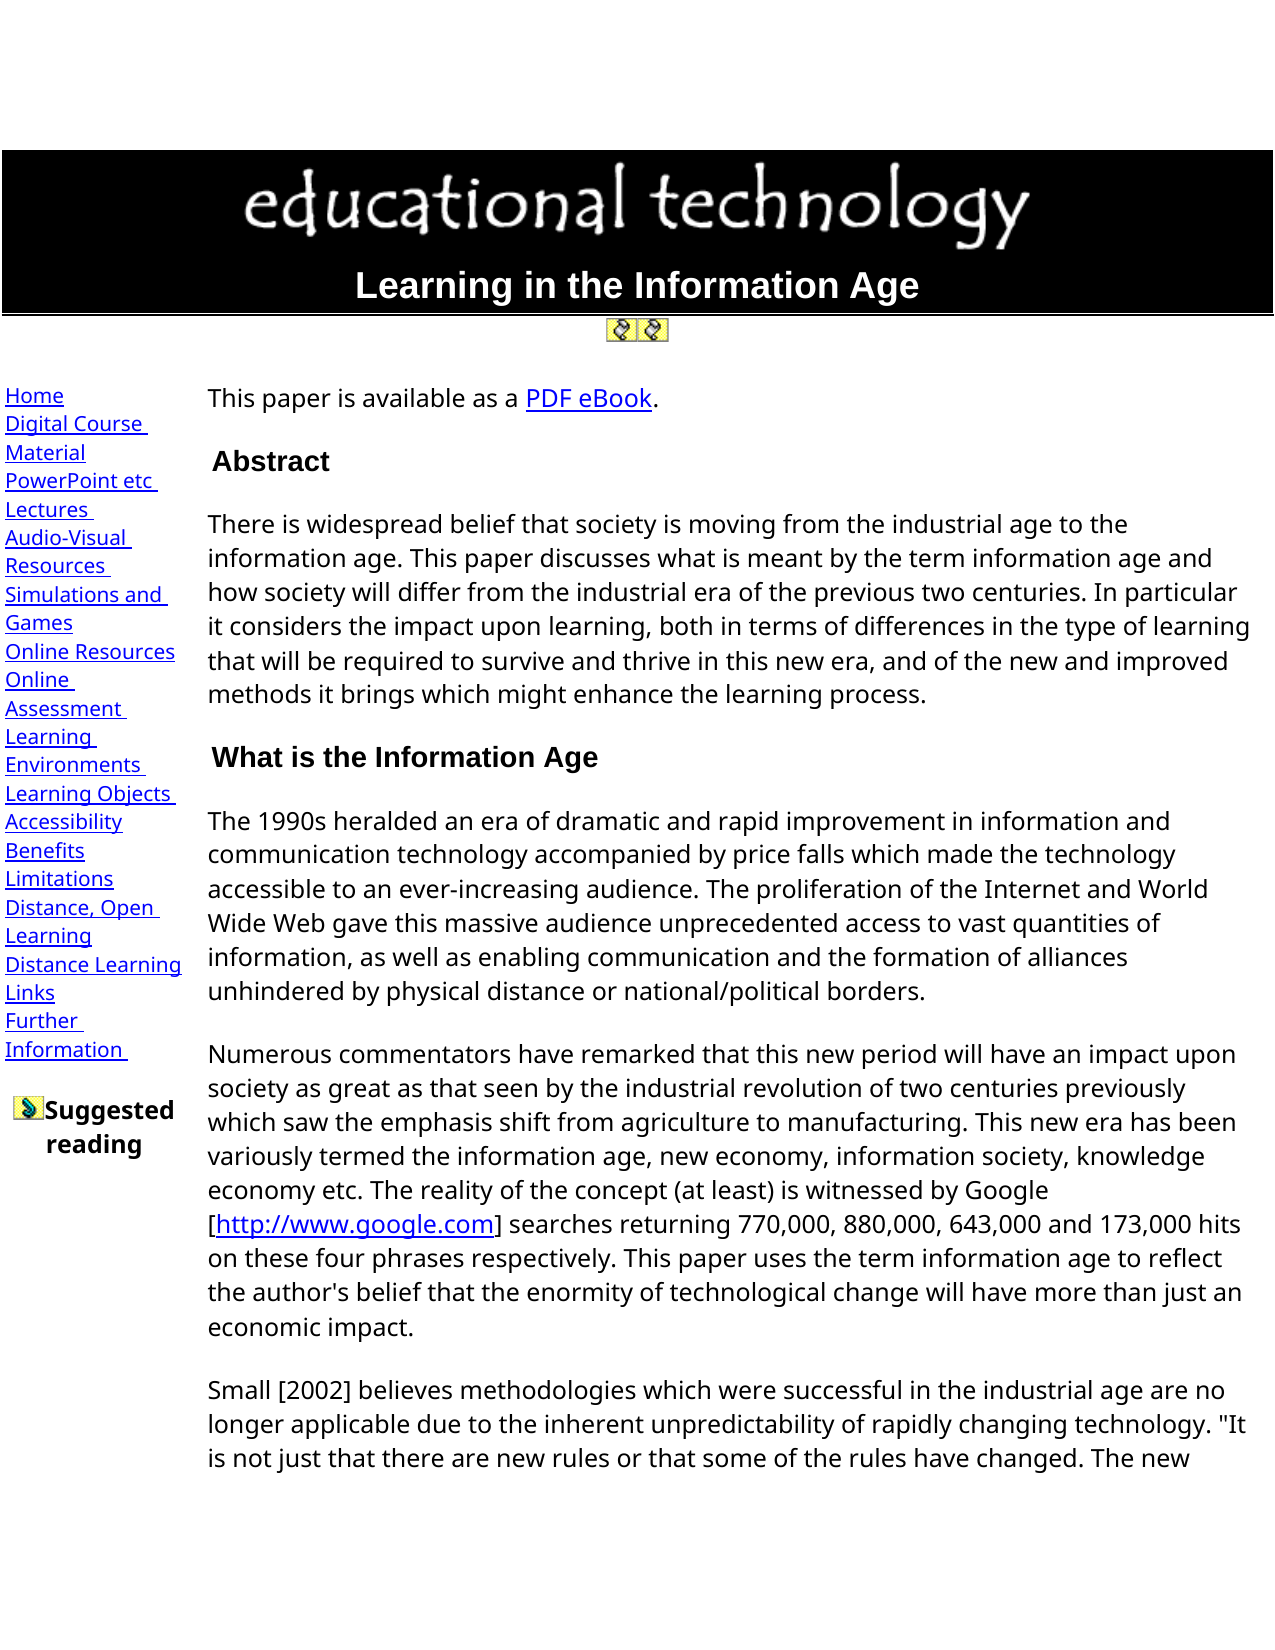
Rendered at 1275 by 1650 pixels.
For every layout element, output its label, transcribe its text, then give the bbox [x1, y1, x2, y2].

picture [240, 157, 1035, 259]
table_cell Home Digital Course Material PowerPoint etc Lectures Audio-Visual Resources Simulations and Games Online Resources Online Assessment Learning Environments Learning Objects Accessibility Benefits Limitations Distance, Open Learning Distance Learning Links Further Information Suggested reading [2, 356, 186, 1495]
picture [13, 1096, 45, 1120]
table_cell This paper is available as a PDF eBook. Abstract There is widespread belief that society is moving from the industrial age to the information age. This paper discusses what is meant by the term information age and how society will differ from the industrial era of the previous two centuries. In particular it considers the impact upon learning, both in terms of differences in the type of learning that will be required to survive and thrive in this new era, and of the new and improved methods it brings which might enhance the learning process. What is the Information Age The 1990s heralded an era of dramatic and rapid improvement in information and communication technology accompanied by price falls which made the technology accessible to an ever-increasing audience. The proliferation of the Internet and World Wide Web gave this massive audience unprecedented access to vast quantities of information, as well as enabling communication and the formation of alliances unhindered by physical distance or national/political borders. Numerous commentators have remarked that this new period will have an impact upon society as great as that seen by the industrial revolution of two centuries previously which saw the emphasis shift from agriculture to manufacturing. This new era has been variously termed the information age, new economy, information society, knowledge economy etc. The reality of the concept (at least) is witnessed by Google [http://www.google.com] searches returning 770,000, 880,000, 643,000 and 173,000 hits on these four phrases respectively. This paper uses the term information age to reflect the author's belief that the enormity of technological change will have more than just an economic impact. Small [2002] believes methodologies which were successful in the industrial age are no longer applicable due to the inherent unpredictability of rapidly changing technology. "It is not just that there are new rules or that some of the rules have changed. The new rules which apply in the digital world of communications and e-commerce are sometimes the exact opposite of the proven and accepted dogmas which apply in the conventional world". Characteristics of the Information Age Change in the industrial age tended to be planned and predictable. This is no longer the case. Intel founder G. E. Moore observed in 1965 that computing power was growing exponentially, doubling around every eighteen months (specifically Moore's observation concerned the number of transistors per square inch, but it has been shown to be valid for processor power and data density). Moore's observation continues to hold and has become known as Moore's law. The industrial age has been dominated by large corporations. Their size meant they could benefit from economies of scale and provided high entry barriers to would be competitors. Big corporations are generally organized as militaristic style hierarchies with a chief executive officer delegating control through numerous layers of management to operational personnel at "the bottom". Operational staff were usually employed on rigid contracts with fixed job descriptions and much of their role could be described as algorithmic (eg a worker might be trained to pull lever B whenever light C comes on). IBM was a classic example of he large industrial age corporation. Its fall from grace as the world's leading computer manufacturer has been attributed to its inability to respond fast enough to the changing market. Whittle [1997] writes "nimbler competitors offered change, ready or not, to the market before IBM could because of its rigidly hierarchical structure that devalued individual initiative." The rapidity and unpredictability of change inherent in the information age will demand increased responsiveness and flexibility from the businesses and organizations of tomorrow. Top-down hierarchies will be replaced by more egalitarian ad-hoc teams and partnerships in which all members are valued and rewarded for their individual ability to contribute to the whole. The job description will be consigned to the wastepaper basket as roles change continually to take advantage of ever-evolving opportunities. One of the perversities of the industrial age was that it would spend several years and thousands of pounds training individuals to do particular jobs. As soon as they had mastered their chosen field they would be encouraged to aspire to promotion to management, at which point they would cease to carry out the role they had been so expensively prepared for. The exalted status of management found in traditional hierarchies is likely to diminish as self-managed teams increasingly become the standard organizational model. Companies that have experimented with self-managed teams have found impressive results. Williams [1995] reports that "3M has seen [self-directed work teams] make improvements in products, services and processes while increasing customer responsiveness and flexibility. At the same time, these teams have lowered operating costs, increased productivity and decreased cycle times." Armstrong [2001] reports that self-managed teams at Bell "gained a whooping 26% sales increase and a 6% customer service quality increase" over more traditionally managed teams. Allen and Economy [2000] report successes of self-managed teams in organizations as diverse as the San Diego Zoo, Boeing and the Star Tribune newspaper. In an article for Wired magazine, Kelly [1999] predicted the number of enterprises in the U.S. would double by 2020 and that the number of workers per enterprise would halve to just three. It further predicted that many workers would be engaged in more than one enterprise, a phenomenon it terms "polyemployment". This suggests society is moving from the division between managers and managed to a situation where everyone manages, or owns, their own career. The information age has the potential to empower individuals, economically and otherwise. In addition to raising the status of the humble employee, we now have access to greater information than ever before allowing us to make more informed decisions as consumers and citizens. We have greater choice in how we spend our hard-earned money, and have a greater range of businesses and service providers from around the globe competing for our custom. It is often said that knowledge is power. Traditionally knowledge has been jealously guarded by those in authority, either in government or boardrooms. In the information age knowledge, and thus power, will be diffused. Traditionally the mass media has been few-to-many in nature. A relatively small number of publishers and broadcasters have been able to transmit their message for passive absorption by the masses. The Internet and World Wide Web offer a many-to-many communication medium. Every individual with 'net access can speak to the world through the numerous discussion forums such as USENET or the many proprietary bulletin boards, or by publishing on the Web. Challenges of the Information Age The shift in the role of the citizen from that of industrial age "factory fodder" to empowered individual brings unprecedented potential and opportunity, but it also bestows greater responsibility. It is said that a little knowledge is a dangerous thing, but now we all have access to considerably more than a little. This suggests the need for appropriate learning opportunities to be accessible to all. For many the case of having access to insufficient information has been replaced by the new problem of having access to an overwhelming amount of information, so much so that it can be almost impossible to find what we need from the morass of irrelevance clogging the metaphorical superhighway. This has been termed "information overload". The ease with which anyone from college professor to disturbed adolescent may publish "information" demands a high degree of discernment on the part of the seeker. This paper has thus far considered the impact of the information age on humanity as a whole. In technologically sophisticated countries it is now reasonable to assume that the vast majority of the population will have some form of access to information and communication technology. However, it is sobering to reflect that some 90% of the world's population does not have Internet access, based upon figures by Global Reach [http://www.glreach.com/], September 2002. These tend to be the people of the world's least developed countries. For them, far from being a liberating and empowering force, technology threatens to exacerbate their disadvantage by further excluding them from the information-centred world. What is Learning? Learning may be defined as the process of gaining knowledge, skills or experience. Meaningful learning is that which equips the learner to apply his/her newly acquired abilities in authentic and novel situations. We all learn throughout our lives as a result of our experiences and our reflections upon them. However, this paper is concerned only with learning as a process that has been consciously chosen by the learner and/or educator. Learning is an active process. Learning cannot occur without the involvement of the learner. The best educators are those that most successfully create the conditions under which learning may take place. People learn for a variety of reasons. The most basic of which is survival, this is why we learn what's good to eat and what isn't and who we can trust. A further reason is societal pressure. In most developed countries the law requires that children receive full time education for a decade or so. Family and peer pressure can also be a powerful motivator. The realisation that increased knowledge and skills lead to a higher status and better-paid job also drives us to learn. And many choose to learn purely out of interest and/or enjoyment. There are a number of (competing) theories of how learning take place. Additionally, a number of different learning styles have been suggested. Whilst psychology has yet to provide a definitive explanation of the learning process, it seems clear that learning can be of different types, and that different people learn best in different ways. Learning and Education The vast quantity of information freely available to anyone seeking it, raises the question of what role education may play in the information age. The following suggests some possible answers: · Often, learners are unaware of what it is that they need to learn. Education can guide the learner through the mass of available knowledge towards that which is most appropriate to their particular needs. · Whilst children are born naturally curious about their world they might not have the natural desire to acquire the basic literacy, numeracy and other skills essential to modern citizenship. Education can "sell" the advantages of mastering these basics as well as providing a taster of the broad range of fields of human endeavour with a view to enabling the individual to identify those he/she wishes to pursue further. · Education can provide feedback on the learner's progress. It can identify strengths and weaknesses, provide more detailed explanation in the case of difficulty, and provide remedial pathways where appropriate. · Reputable educational institutions can provide learners with certification as proof they have attained a certain level of competence in a given discipline. Learning Theories B.F. Skinner (1904-1990) is associated with the approach to learning known as behaviourism. Skinner conducted experiments in which pigeons and rats were taught to obtain food pellets by performing certain actions, eg pecking a lever a certain number of times. Skinner asserted that learning occurs through operant conditioning. This is based upon the idea that organisms operate on their environment. If an action has positive consequences for the organism it is more likely to repeat that action, if the consequences are undesirable then the action is less likely to be repeated. [PageWise, 2002] Skinner's approach has been used "to teach mentally retarded and autistic children, … in industry to reduce job accidents, and … in numerous applications in health-related fields." [PageWise, 2002]. However some kinds of learning are not easily explained by conditioning, eg "those cases where skills are used in a highly flexible way, as in the use of language; … where people do things that lead only to intangible rewards; … where people appear to learn passively by observing others' actions". [Tennant, 1997] Skinner's 1971 work "Beyond Freedom and Dignity" drew criticism because it appeared to deny the essential human attributes of free will and dignity and declared "man's actions were nothing more than a set of behaviours that were shaped by his environment, over which he had no control." [PageWise, 2002] According to Tennant [1997] the influence of behaviorism on adult education is "most apparent in the literature on behavioural objectives". Behavioural objectives are formulated using language that refers to observable behaviour only, eg "describes", "identifies", "explains", "predicts"… Criticisms of such predefined objectives include: they are inappropriate for certain types of learning, eg music, drama etc.; they fragment learning into many narrow categories and in so doing fail to address the "big picture"; they are concerned only with the outcomes and not the process of learning; they cannot describe the acquisition of general ideas which are applicable in a variety of contexts; they cannot account for subjective outcomes, eg the development of self-concept; they ignore peripheral learning, ie that which lies beyond the formal syllabus but frequently occurs in any course of study; they do not account for changing learner needs as learning takes place. The theory of cognitivism was developed in response to observed deficiencies in behaviorism, eg Bandura and Walters [1963] found individuals could produce behaviour without it being reinforced, merely from observing it in others, and this behaviour could appear some time after the initial observation. Cognitivism seeks to understand the internal processing which takes place between stimulus and response. A key feature of cognitive theory is that of the schema, our internal knowledge structure. The schema concept was described by Piaget in relation to infant and childhood learning, but is also applicable to adults. When we encounter a novel idea we may, if it fits our existing schema, assimilate it into our current understanding. Where it conflicts with what we believe we must change our schema to accommodate the new knowledge. [Hayes, 2002] A particular challenge to behaviourism came from Chomsky's theory of language acquisition. Chomsky argued that human beings are endowed with an internal understanding of the fundamental rules of language that allow us to develop language skills far in excess of those which would result purely from environmental conditioning. Gross and McIlveen [1997] give the following evidence supporting Chomsky's view: language acquisition appears to occur in a culturally universal and invariant sequence of stages; native speakers use language creatively, i.e. they are able to produce sentences of a form they have not previously encountered; children spontaneously use grammar rules they have never heard or been taught; the meaning of a sentence is more than the meaning of its individual words and varies according to context; babies as young as two days have been shown (by Eimas) to be able to discriminate between 'ba' and 'pa' sounds; studies of twins (by Malmstrom and Silva) have shown the existence of private languages intelligible only to the twins, such languages share certain features with ordinary languages. Knowles (1913-97) differentiated between the needs of adult learners and juveniles and used the term andragogy to describe the specific methods which should be employed in the education of adults. Smith [1996] summarizes Knowles' andragogy thus: The adult learner moves towards independence and is self-directing. The teacher encourages and nurtures this movement. The learner's experience is a rich resource for learning. Hence teaching methods include discussion, problem-solving etc. People learn what they need to know, so that learning programmes are organized around life application. Learning experiences should be based around experiences, since people are performance centred in their learning. Andragogy requires that adult learners be involved in the identification of their learning needs and the planning of how those needs are satisfied. Learning should be an active rather than a passive process. Adult learning is most effective when concerned with solving problems that have relevance to the learner's everyday experience. Constructivism asserts that people construct their own individual mental models of the world in order to make sense of their experiences. Learning is the process of adding to or refining this mental model. The key to effective learning is thus to involve the learner as actively as possible in the learning process. On Purpose Associates [Constructivism] describes how constructivism impacts on learning: There is no standardized curriculum. Curricula are customized to the students' prior knowledge, and hands-on problem solving is emphasized. Educators focus on making connections between facts and fostering new understanding in students. Instructors tailor their teaching strategies to student responses and encourage students to analyse, interpret, and predict information. Teachers also rely heavily on open-ended questions and promote extensive dialogue among students. Assessment is part of the learning process and students play a larger role in judging their own progress. There are no grades or standardized testing. Significant proponents of the constructivist approach include Bruner and Jonassen. Kearsley [Constructivist Theory (J. Bruner)] identifies three key principles arising from Bruner's work: Instruction must be concerned with the experiences and contexts that make the student willing and able to learn (readiness). Instruction must be structured so that it can be easily grasped by the student (this may be achieved by "spiral organization", in which the same concepts are revisited multiple times with greater detail and complexity being added with each treatment). Instruction should be designed to facilitate extrapolation and/or fill in the gaps (the learner should be encouraged to go beyond the information given) The importance of dialogue is stressed by Jonassen, quoted by Mergel [1998], who states "Constructivists ... believe that much of reality is shared through a process of social negotiation..." Learning in the Industrial Age Industrial age education generally took place throughout childhood, adolescence and early adulthood, ending (apart from occasional training courses) once working life began. In the traditional model students sat in rows of chairs facing a teacher standing before a blackboard. The teacher would speak and the students made notes, occasionally asking questions. Students would complete exercises to test their comprehension and practice their ability to apply the subject matter. The teacher would monitor progress and offer guidance before demonstrating the correct solution and method. Students might be given assignments to complete outside class which drew upon what they should have learned. At the end of the session students sat a timed examination and were expected to recall appropriate parts of the material in response to the exam questions. Students would often "cram" for exams - memorising large amounts of relevant facts and figures immediately prior to the exam, only to forget most of them just as quickly as soon as the paper had been completed. The traditional educational model could be described as a behaviourist approach to learning, although its methods were in used long before the development of behaviourist theory. This style of education was well suited to industrial age society where individuals had rigidly defined roles in which carrying out certain actions under certain circumstances would generally yield the desired results. Learning in the Information Age The information age has replaced the relative predictability of the industrial age with an increased degree of uncertainty that will require greater levels of flexibility and adaptability in order to survive and thrive. Workers will be more involved in the planning and decision-making processes. Individuals will need to develop the discernment required to make sense of the mass of facts, figures claims and counter-claims that surround them. Education will need to change from being a process of conditioning to one of empowerment. Learning will need to change from being a homogeneous commodity to a customized experience tailored to the needs and characteristics of the individual. Learning will no longer end in the teens or early-twenties. Instead it will continue throughout life as individuals need to continually update knowledge and skills to keep pace with ever-changing technical and social conditions. In order to meet the learning requirements of the information age learning opportunity providers should adopt a more constructivist approach to learning, creating conditions in which learners may learn by actively engaging with realistic scenarios and exchanging views and experiences with peers and mentors. The following section describes bow technology may provide powerful solutions for the delivery of high-quality learning suited to the needs of the age. The Potential of Learning Technology In addition to shaping the desirable outcomes of the learning process the information age offers potential enhancements to the ways in which learning may take place. Technology provides near instantaneous access to vast quantities of information and learning materials at near zero cost to anyone with Internet access. Educationalists may provide a pathway through the mass of available content by means of selective, quality-assured directories and search engines, effectively forming subject-specific "digital libraries". Technology may relieve the "loneliness of the long distance learner" by providing asynchronous communication channels bridging both temporal and geographic distance. A major function of learning environments is the ability they offer learners to communicate with both peers and tutors irrespective of physical locality or time zone. There is enormous learning potential in the exchange and discussion of ideas. Technology offers the potential of delivering a personalized learning experience to individual learners. People have different strengths and weaknesses and learn in different ways. In a classroom setting the same experience is delivered to every student. In technology mediated learning a unique learning experience may be presented to every learner based upon individual characteristics and performance in previous lessons. Technology can provide models and simulations that actively involve the learner to a greater degree than was ever possible in classroom-based learning. The learner is able to receive feedback on his/her interactions with the system and is thus able to learn by doing within the safety of the virtual world. For further detail on the potential of learning technology see Finnis [2003]. Conclusion Society is moving into a new era. An era of rapid change and inherent unpredictability driven by ongoing advancements in information and communication technology. This new era will impact upon every aspect of society. Citizens of the information age will need different kinds of skills to those that served them in the industrial age. They will need to be managers of their own destiny. They will need to find relevant information from the morass of freely available data. They will need to interpret and evaluate what they find. They will need to adapt to ever-changing conditions. And they will need to learn throughout their lives. Traditional behaviourist approaches to education will no longer be sufficient in the industrial age. Education will need to adopt constructivist principles to empower learners through an individualised and active learning experience. However, constantly improving technology can provide exciting new ways of delivering that learning. References Allen, Kathleen; Economy, Peter; The Complete MBA for Dummies; Wiley 2000. Armstrong, Ron; Self-managing Teams in Service Organizations to Achieve Best Performance Results; R.V. Armstrong & Associates 2001; http://www.rvarmstrong.com/SelfManagedTeamsProduceBetterResultaArticle.htm. Bandura, A. & Walters, R. H.; Social learning and personality development; New York: Holt Rinehart & Winston 1963. Finnis, J; Learning Technology: The Myths and Facts 2003; http://www.twinisles.com/dev/research/learntech.htm. Gross Richard, McIlveen Rob; Cognitive Psychology; Hodder & Stoughton 1997. Hayes, Nicky; Teach Yourself Psychology; Hodder & Stoughton 2002. Kearsley, Greg; Constructivist Theory (J. Bruner); Theory Into Practice database 1994-2003. Kelly, Kevin; The Roaring Zeros; Wired Magazine Sep 1999; http://www.wired.com/wired/archive/7.09/zeros_pr.html. Mergel, Brenda; Instructional Design & Learning Theory 1998; http://www.usask.ca/education/coursework/802papers/mergel/brenda.htm. On Purpose Associates; Constructivism; http://www.funderstanding.com/constructivism.cfm. PageWise, Inc; B. F. Skinner and behaviorism 2002; http://nh.essortment.com/bfskinner_rgjj.htm. Small, Peter; The Entrepreneurial Web; ft.com 2000. Smith Mark K.; Andragogy - The history and current use of the term plus an annotated bibliography, 1996, last update 2002; http://www.infed.org/lifelonglearning/b-andra.htm. Tennant Mark; Psychology & Adult Learning; Routledge 1997. Whittle, David B.; Cyberspace; Freeman 1997. Williams, Ron; Self-Directed Work Teams: A Competitive Advantage; Quality Digest, November 1995; Volume 15, Number 11; http://www.qualitydigest.com/nov95/html/self-dir.html. URLs last accessed June 2003 [186, 356, 1273, 1495]
picture [606, 318, 669, 342]
table_cell [2, 316, 1273, 356]
table_header Learning in the Information Age [2, 150, 1273, 313]
